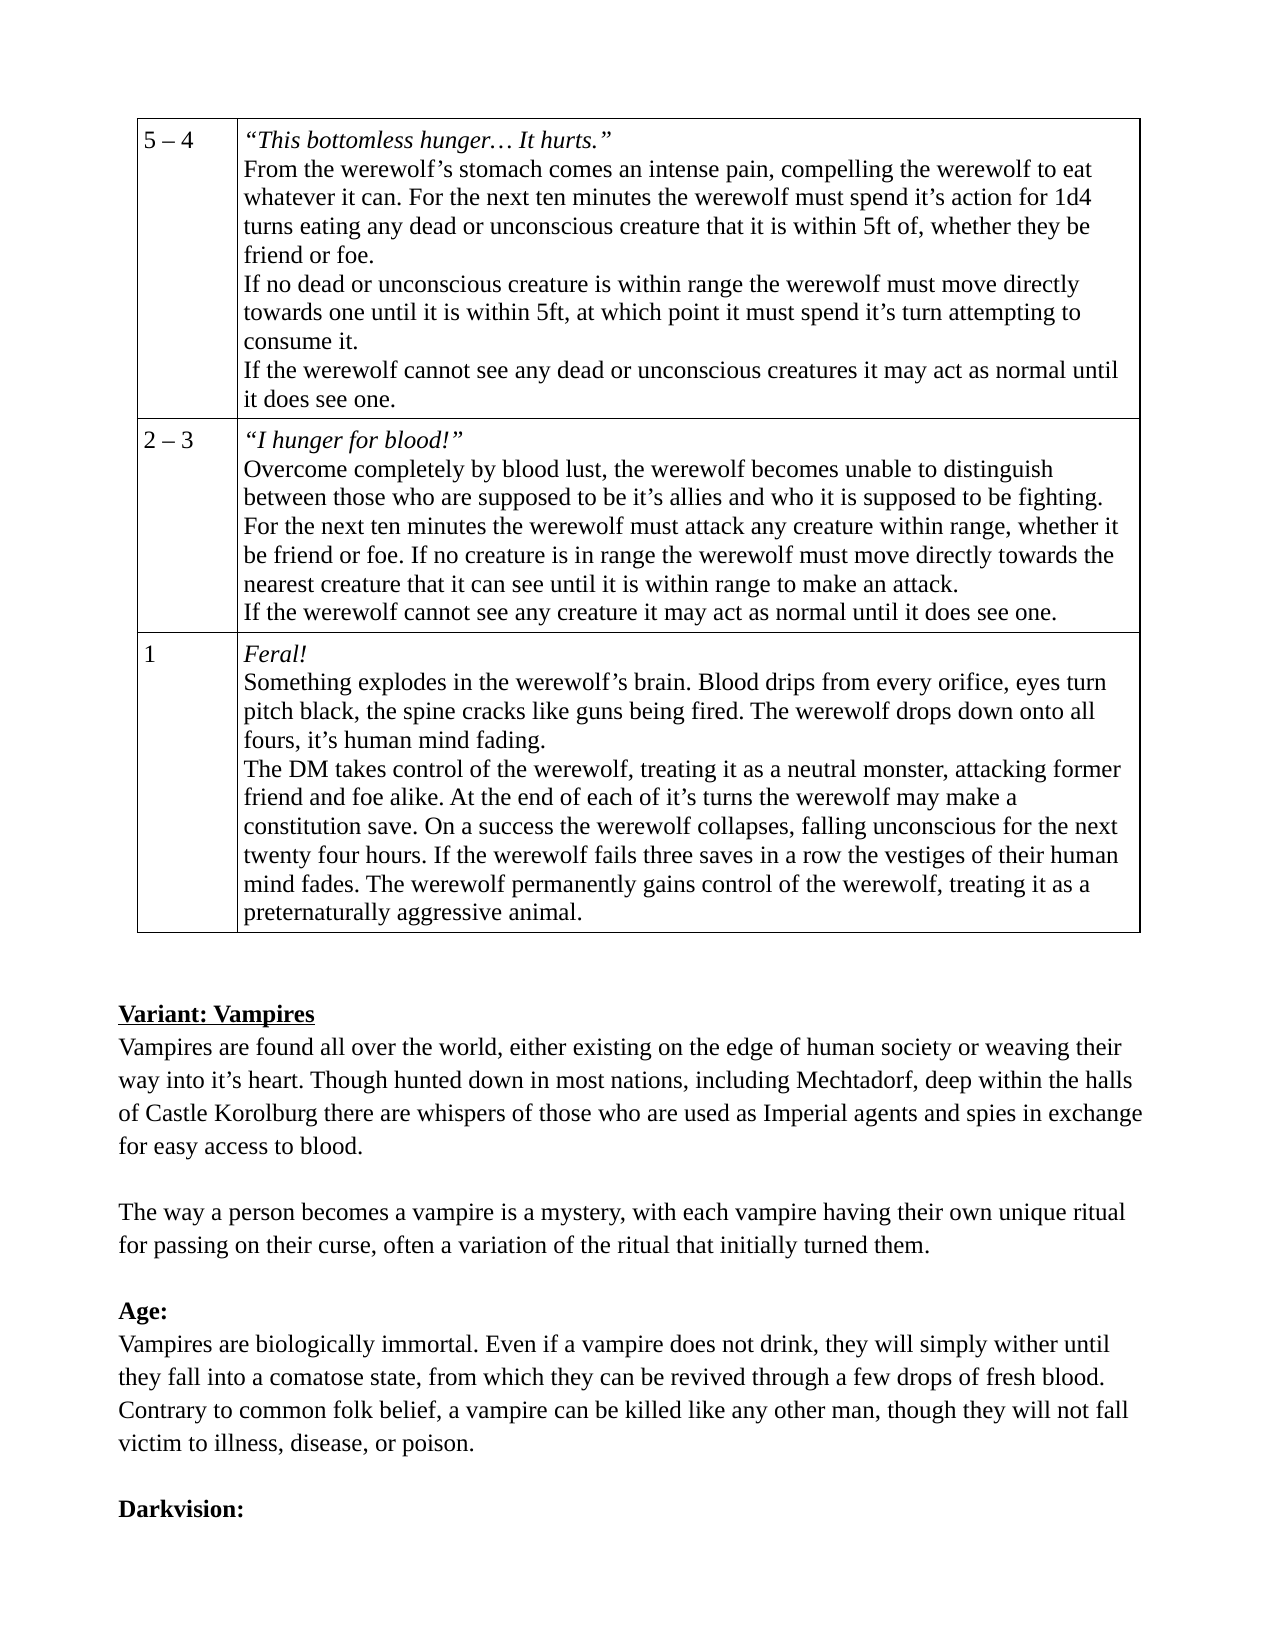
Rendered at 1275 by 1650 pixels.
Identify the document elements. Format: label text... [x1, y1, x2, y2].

table_cell 5 – 4 [138, 119, 237, 418]
table_cell “This bottomless hunger… It hurts.” From the werewolf’s stomach comes an intense pain, compelling the werewolf to eat whatever it can. For the next ten minutes the werewolf must spend it’s action for 1d4 turns eating any dead or unconscious creature that it is within 5ft of, whether they be friend or foe. If no dead or unconscious creature is within range the werewolf must move directly towards one until it is within 5ft, at which point it must spend it’s turn attempting to consume it. If the werewolf cannot see any dead or unconscious creatures it may act as normal until it does see one. [238, 119, 1139, 418]
table_cell 2 – 3 [138, 419, 237, 632]
text The way a person becomes a vampire is a mystery, with each vampire having their own unique ritual for passing on their curse, often a variation of the ritual that initially turned them. [118, 1197, 1157, 1259]
text Vampires are found all over the world, either existing on the edge of human society or weaving their way into it’s heart. Though hunted down in most nations, including Mechtadorf, deep within the halls of Castle Korolburg there are whispers of those who are used as Imperial agents and spies in exchange for easy access to blood. [118, 1032, 1157, 1160]
text Contrary to common folk belief, a vampire can be killed like any other man, though they will not fall victim to illness, disease, or poison. [118, 1395, 1157, 1457]
table_cell Feral! Something explodes in the werewolf’s brain. Blood drips from every orifice, eyes turn pitch black, the spine cracks like guns being fired. The werewolf drops down onto all fours, it’s human mind fading. The DM takes control of the werewolf, treating it as a neutral monster, attacking former friend and foe alike. At the end of each of it’s turns the werewolf may make a constitution save. On a success the werewolf collapses, falling unconscious for the next twenty four hours. If the werewolf fails three saves in a row the vestiges of their human mind fades. The werewolf permanently gains control of the werewolf, treating it as a preternaturally aggressive animal. [238, 633, 1139, 932]
text Age: [118, 1296, 1157, 1325]
text Darkvision: [118, 1494, 1157, 1523]
text Vampires are biologically immortal. Even if a vampire does not drink, they will simply wither until they fall into a comatose state, from which they can be revived through a few drops of fresh blood. [118, 1329, 1157, 1391]
table_cell “I hunger for blood!” Overcome completely by blood lust, the werewolf becomes unable to distinguish between those who are supposed to be it’s allies and who it is supposed to be fighting. For the next ten minutes the werewolf must attack any creature within range, whether it be friend or foe. If no creature is in range the werewolf must move directly towards the nearest creature that it can see until it is within range to make an attack. If the werewolf cannot see any creature it may act as normal until it does see one. [238, 419, 1139, 632]
text Variant: Vampires [118, 999, 1157, 1028]
table_cell 1 [138, 633, 237, 932]
